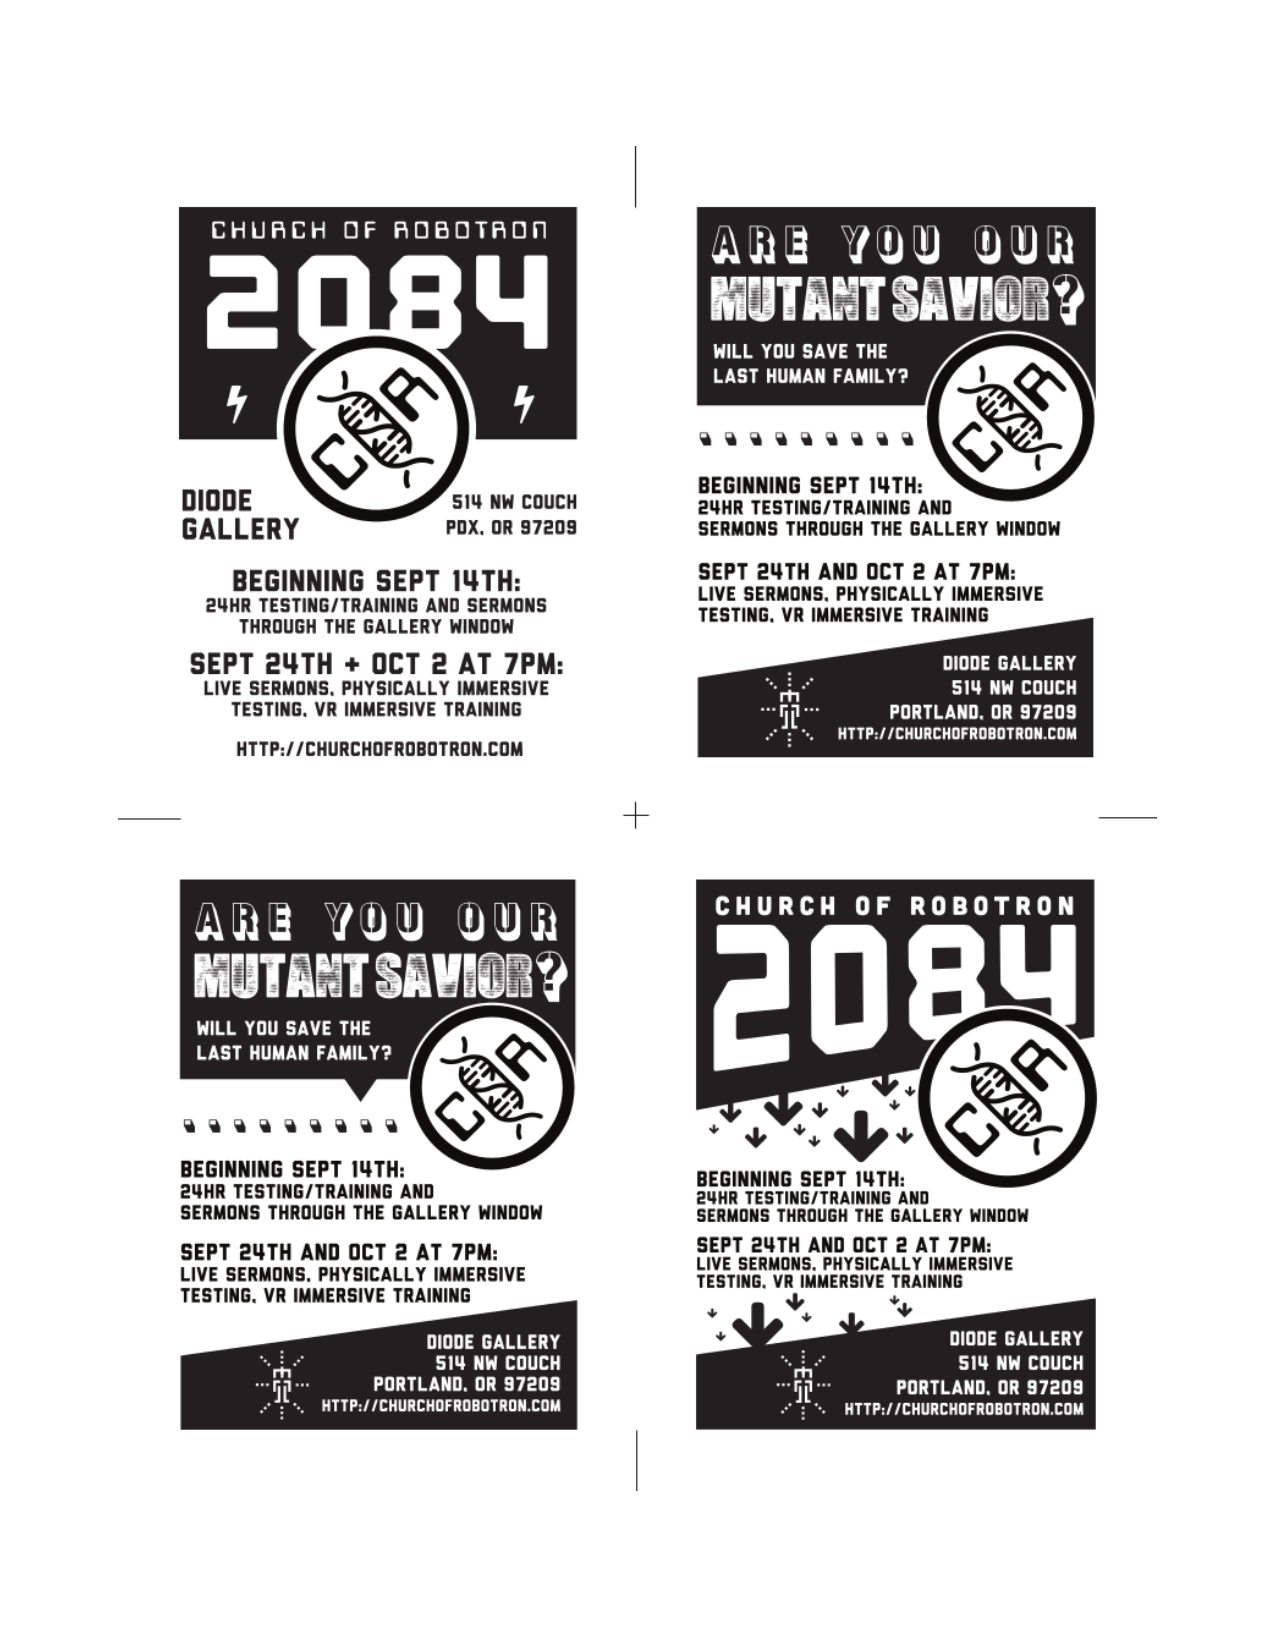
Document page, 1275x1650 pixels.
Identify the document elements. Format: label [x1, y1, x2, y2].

picture [118, 146, 1157, 1491]
